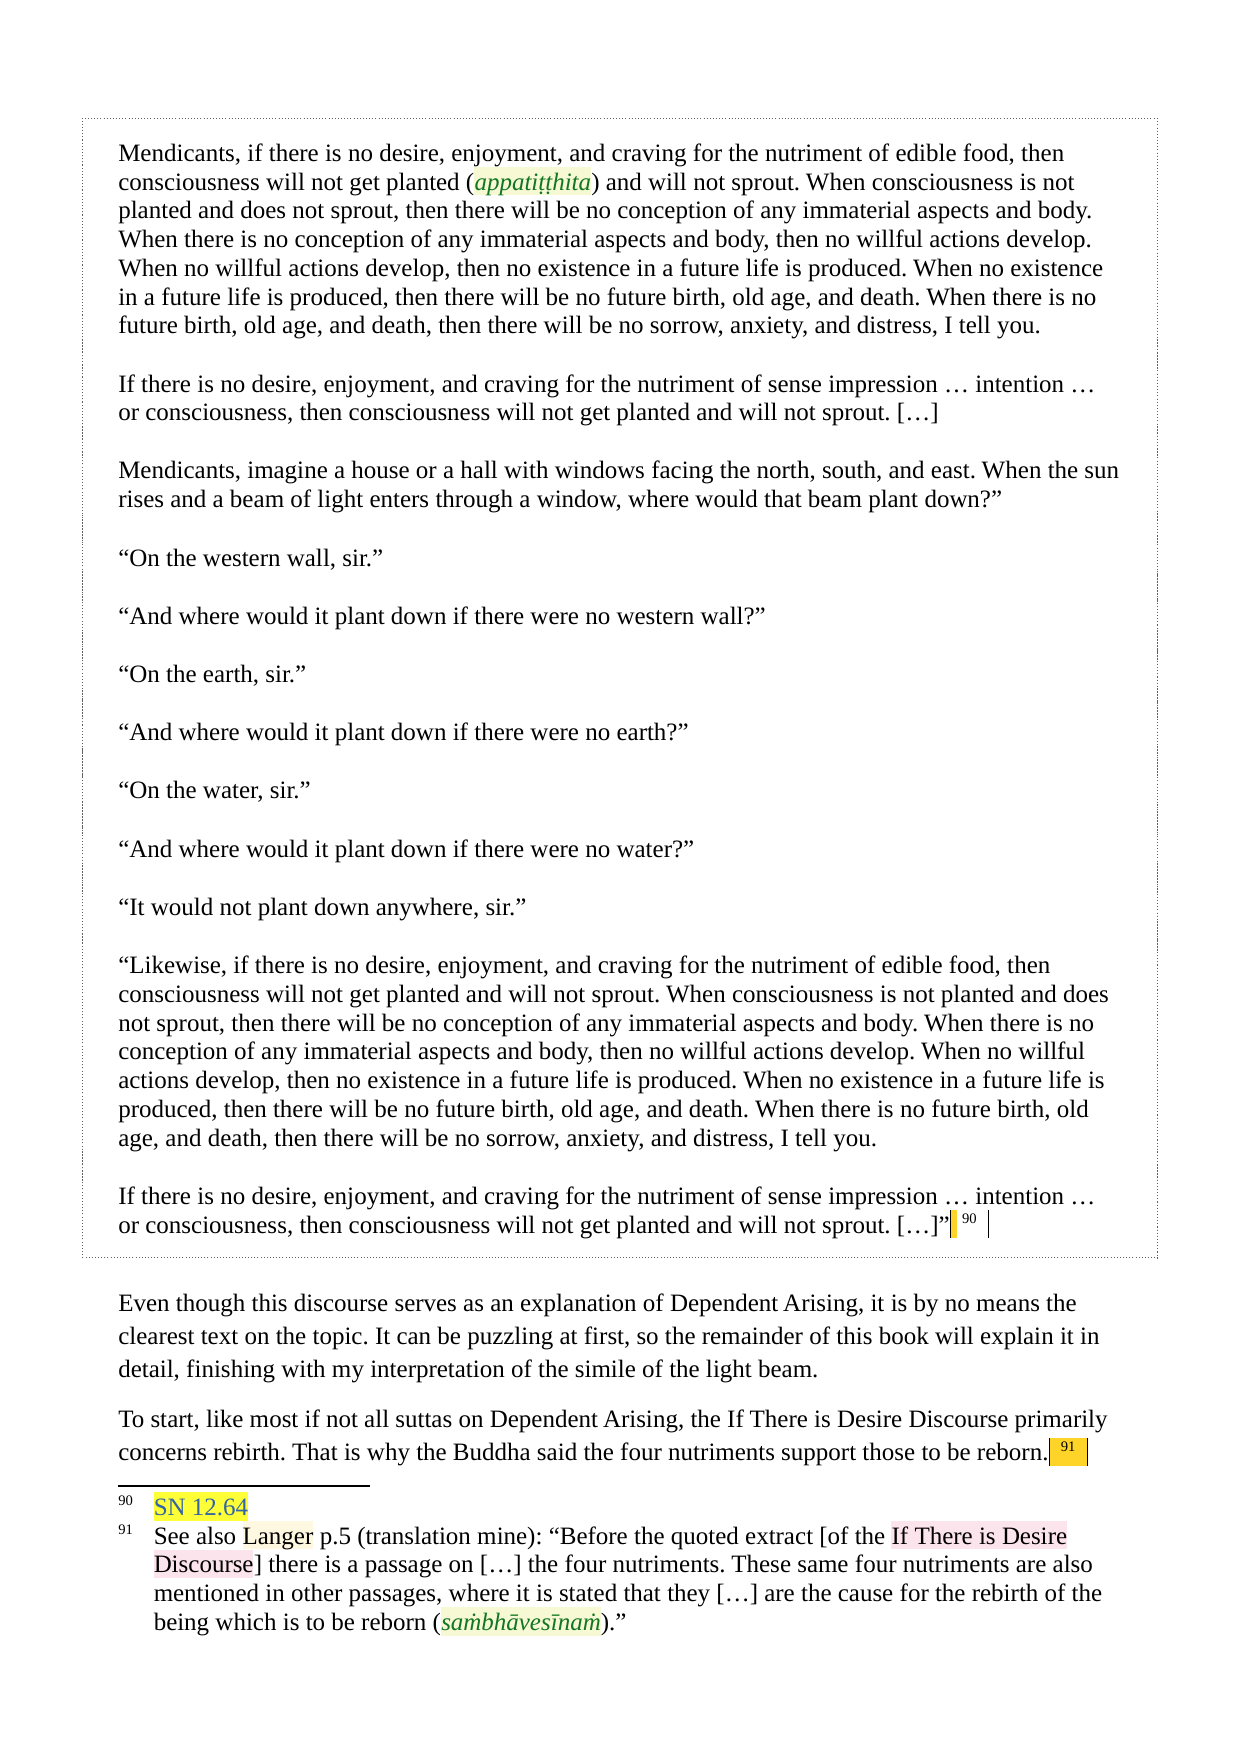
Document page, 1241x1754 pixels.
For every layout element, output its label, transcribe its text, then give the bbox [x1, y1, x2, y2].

text “It would not plant down anywhere, sir.” [82, 872, 1158, 921]
text “On the western wall, sir.” [82, 523, 1158, 571]
text “And where would it plant down if there were no water?” [82, 814, 1158, 862]
text See also Langer p.5 (translation mine): “Before the quoted extract [of the If There is Desire Discourse] there is a passage on […] the four nutriments. These same four nutriments are also mentioned in other passages, where it is stated that they […] are the cause for the rebirth of the being which is to be reborn (saṁbhāvesīnaṁ).” [118, 1521, 1122, 1636]
text Mendicants, if there is no desire, enjoyment, and craving for the nutriment of edible food, then consciousness will not get planted (appatiṭṭhita) and will not sprout. When consciousness is not planted and does not sprout, then there will be no conception of any immaterial aspects and body. When there is no conception of any immaterial aspects and body, then no willful actions develop. When no willful actions develop, then no existence in a future life is produced. When no existence in a future life is produced, then there will be no future birth, old age, and death. When there is no future birth, old age, and death, then there will be no sorrow, anxiety, and distress, I tell you. [82, 118, 1158, 339]
text SN 12.64 [248, 1492, 1122, 1521]
text “Likewise, if there is no desire, enjoyment, and craving for the nutriment of edible food, then consciousness will not get planted and will not sprout. When consciousness is not planted and does not sprout, then there will be no conception of any immaterial aspects and body. When there is no conception of any immaterial aspects and body, then no willful actions develop. When no willful actions develop, then no existence in a future life is produced. When no existence in a future life is produced, then there will be no future birth, old age, and death. When there is no future birth, old age, and death, then there will be no sorrow, anxiety, and distress, I tell you. [82, 930, 1158, 1151]
text “On the water, sir.” [82, 756, 1158, 804]
text Mendicants, imagine a house or a hall with windows facing the north, south, and east. When the sun rises and a beam of light enters through a window, where would that beam plant down?” [82, 436, 1158, 513]
text To start, like most if not all suttas on Dependent Arising, the If There is Desire Discourse primarily concerns rebirth. That is why the Buddha said the four nutriments support those to be reborn. These four nutriments also maintain beings who are already born, which is most obvious in the case of the nutriment of edible food. Stop eating, and you’ll die. This is even the case for enlightened beings. However, as its title suggests, the If There is Desire Discourse is not about eating food, but about desiring food, and this desire is what will lead to being reborn. [118, 1404, 1122, 1466]
text Even though this discourse serves as an explanation of Dependent Arising, it is by no means the clearest text on the topic. It can be puzzling at first, so the remainder of this book will explain it in detail, finishing with my interpretation of the simile of the light beam. [118, 1288, 1122, 1382]
text SN 12.64 [118, 1492, 154, 1521]
text If there is no desire, enjoyment, and craving for the nutriment of sense impression … intention … or consciousness, then consciousness will not get planted and will not sprout. […] [82, 349, 1158, 426]
text If there is no desire, enjoyment, and craving for the nutriment of sense impression … intention … or consciousness, then consciousness will not get planted and will not sprout. […]” [82, 1161, 1158, 1258]
text “And where would it plant down if there were no earth?” [82, 697, 1158, 746]
text “And where would it plant down if there were no western wall?” [82, 581, 1158, 629]
text “On the earth, sir.” [82, 639, 1158, 688]
